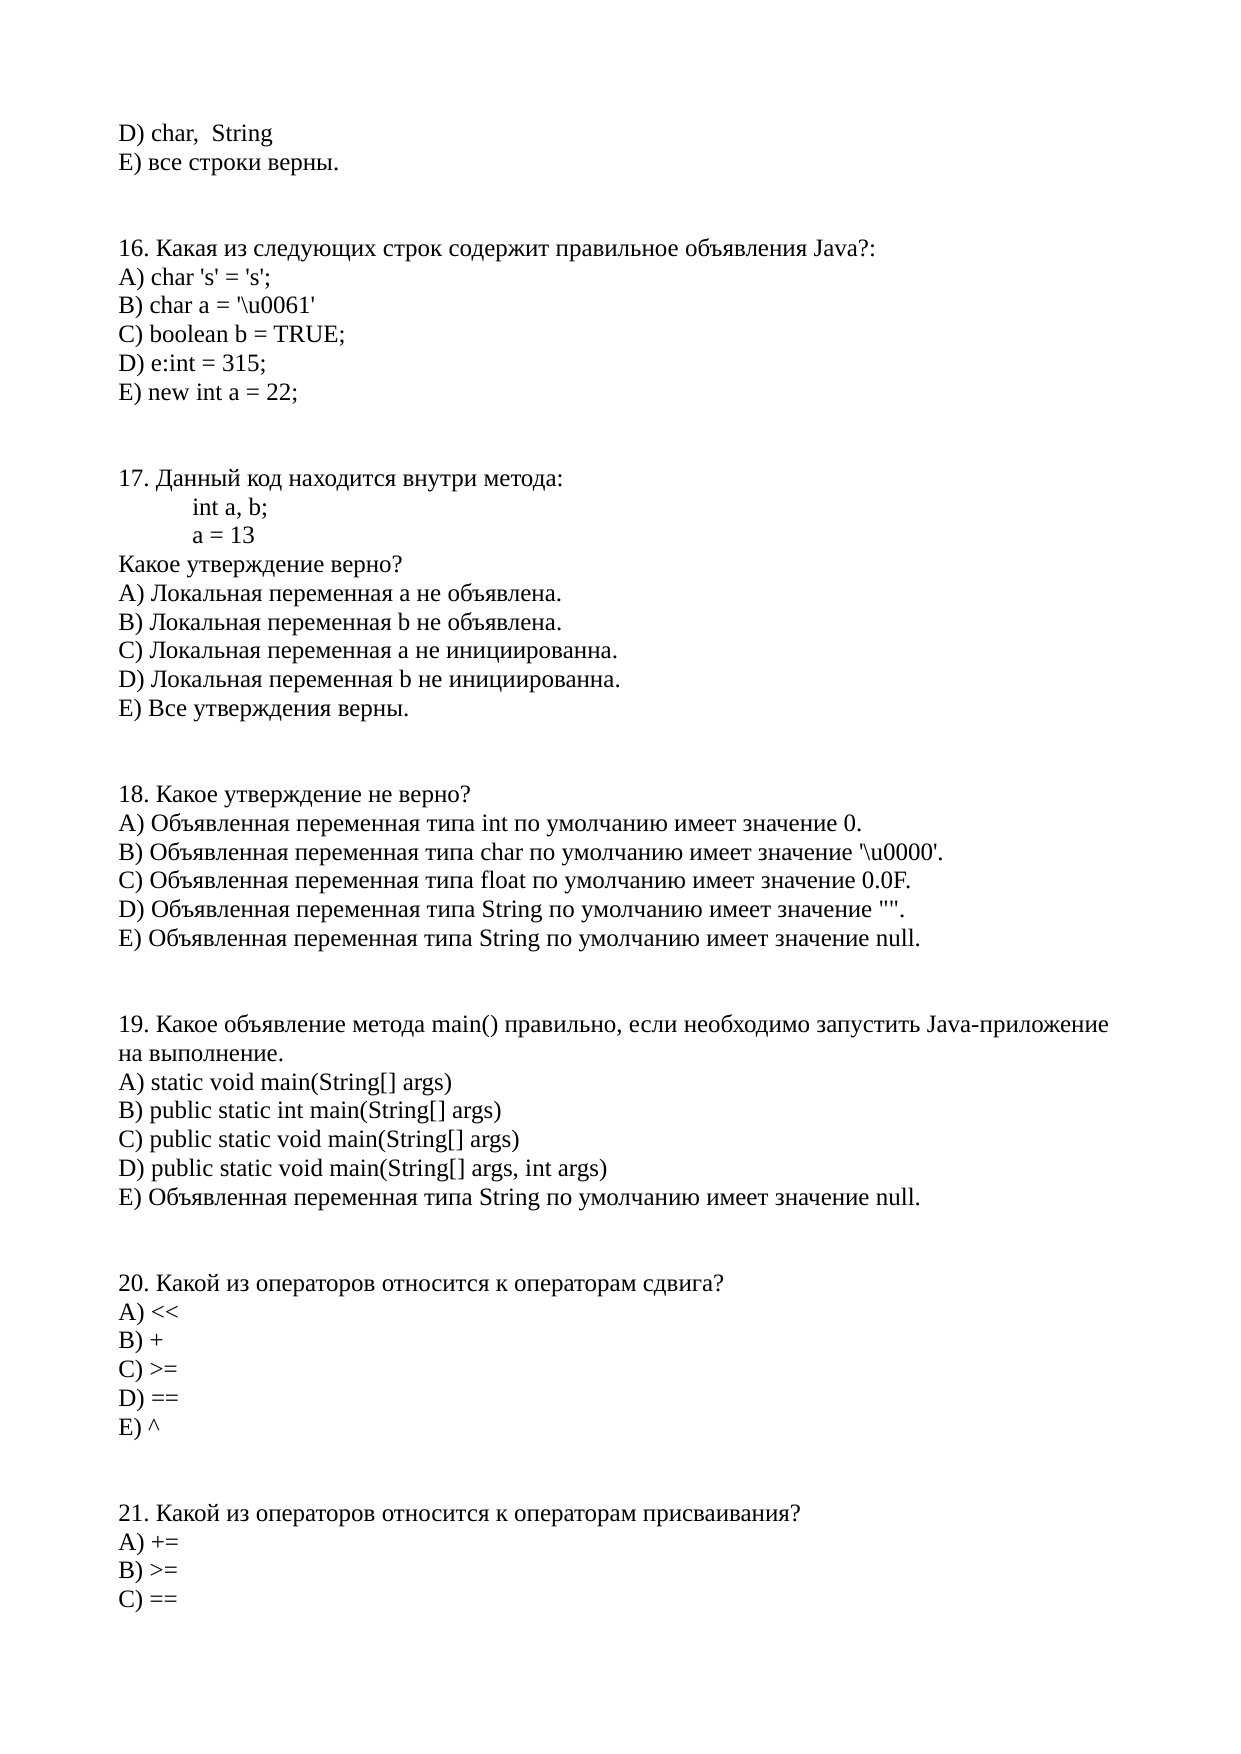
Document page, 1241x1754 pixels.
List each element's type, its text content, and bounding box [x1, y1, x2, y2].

text B) + [118, 1326, 1122, 1354]
text C) boolean b = TRUE; [118, 319, 1122, 348]
text C) == [118, 1584, 1122, 1613]
text D) char, String [118, 118, 1122, 147]
text a = 13 [118, 521, 1122, 549]
text int a, b; [118, 492, 1122, 521]
text 20. Какой из операторов относится к операторам сдвига? [118, 1268, 1122, 1297]
text A) += [118, 1527, 1122, 1556]
text E) Все утверждения верны. [118, 693, 1122, 722]
text Какое утверждение верно? [118, 549, 1122, 578]
text D) Объявленная переменная типа String по умолчанию имеет значение "". [118, 894, 1122, 923]
text E) Объявленная переменная типа String по умолчанию имеет значение null. [118, 923, 1122, 952]
text A) Локальная переменная a не объявлена. [118, 578, 1122, 607]
text E) ^ [118, 1412, 1122, 1441]
text 17. Данный код находится внутри метода: [118, 463, 1122, 492]
text B) Локальная переменная b не объявлена. [118, 607, 1122, 636]
text E) Объявленная переменная типа String по умолчанию имеет значение null. [118, 1182, 1122, 1211]
text 21. Какой из операторов относится к операторам присваивания? [118, 1498, 1122, 1527]
text C) public static void main(String[] args) [118, 1124, 1122, 1153]
text E) все строки верны. [118, 147, 1122, 176]
text D) public static void main(String[] args, int args) [118, 1153, 1122, 1182]
text B) >= [118, 1556, 1122, 1584]
text 18. Какое утверждение не верно? [118, 779, 1122, 808]
text 16. Какая из следующих строк содержит правильное объявления Java?: [118, 233, 1122, 262]
text D) e:int = 315; [118, 348, 1122, 377]
text A) char 's' = 's'; [118, 262, 1122, 291]
text C) Объявленная переменная типа float по умолчанию имеет значение 0.0F. [118, 866, 1122, 894]
text A) static void main(String[] args) [118, 1067, 1122, 1096]
text A) Объявленная переменная типа int по умолчанию имеет значение 0. [118, 808, 1122, 837]
text A) << [118, 1297, 1122, 1326]
text C) Локальная переменная a не инициированна. [118, 636, 1122, 664]
text 19. Какое объявление метода main() правильно, если необходимо запустить Java-приложение на выполнение. [118, 1009, 1122, 1067]
text D) == [118, 1383, 1122, 1412]
text B) public static int main(String[] args) [118, 1096, 1122, 1124]
text E) new int a = 22; [118, 377, 1122, 406]
text B) char a = '\u0061' [118, 291, 1122, 319]
text C) >= [118, 1354, 1122, 1383]
text D) Локальная переменная b не инициированна. [118, 664, 1122, 693]
text B) Объявленная переменная типа char по умолчанию имеет значение '\u0000'. [118, 837, 1122, 866]
